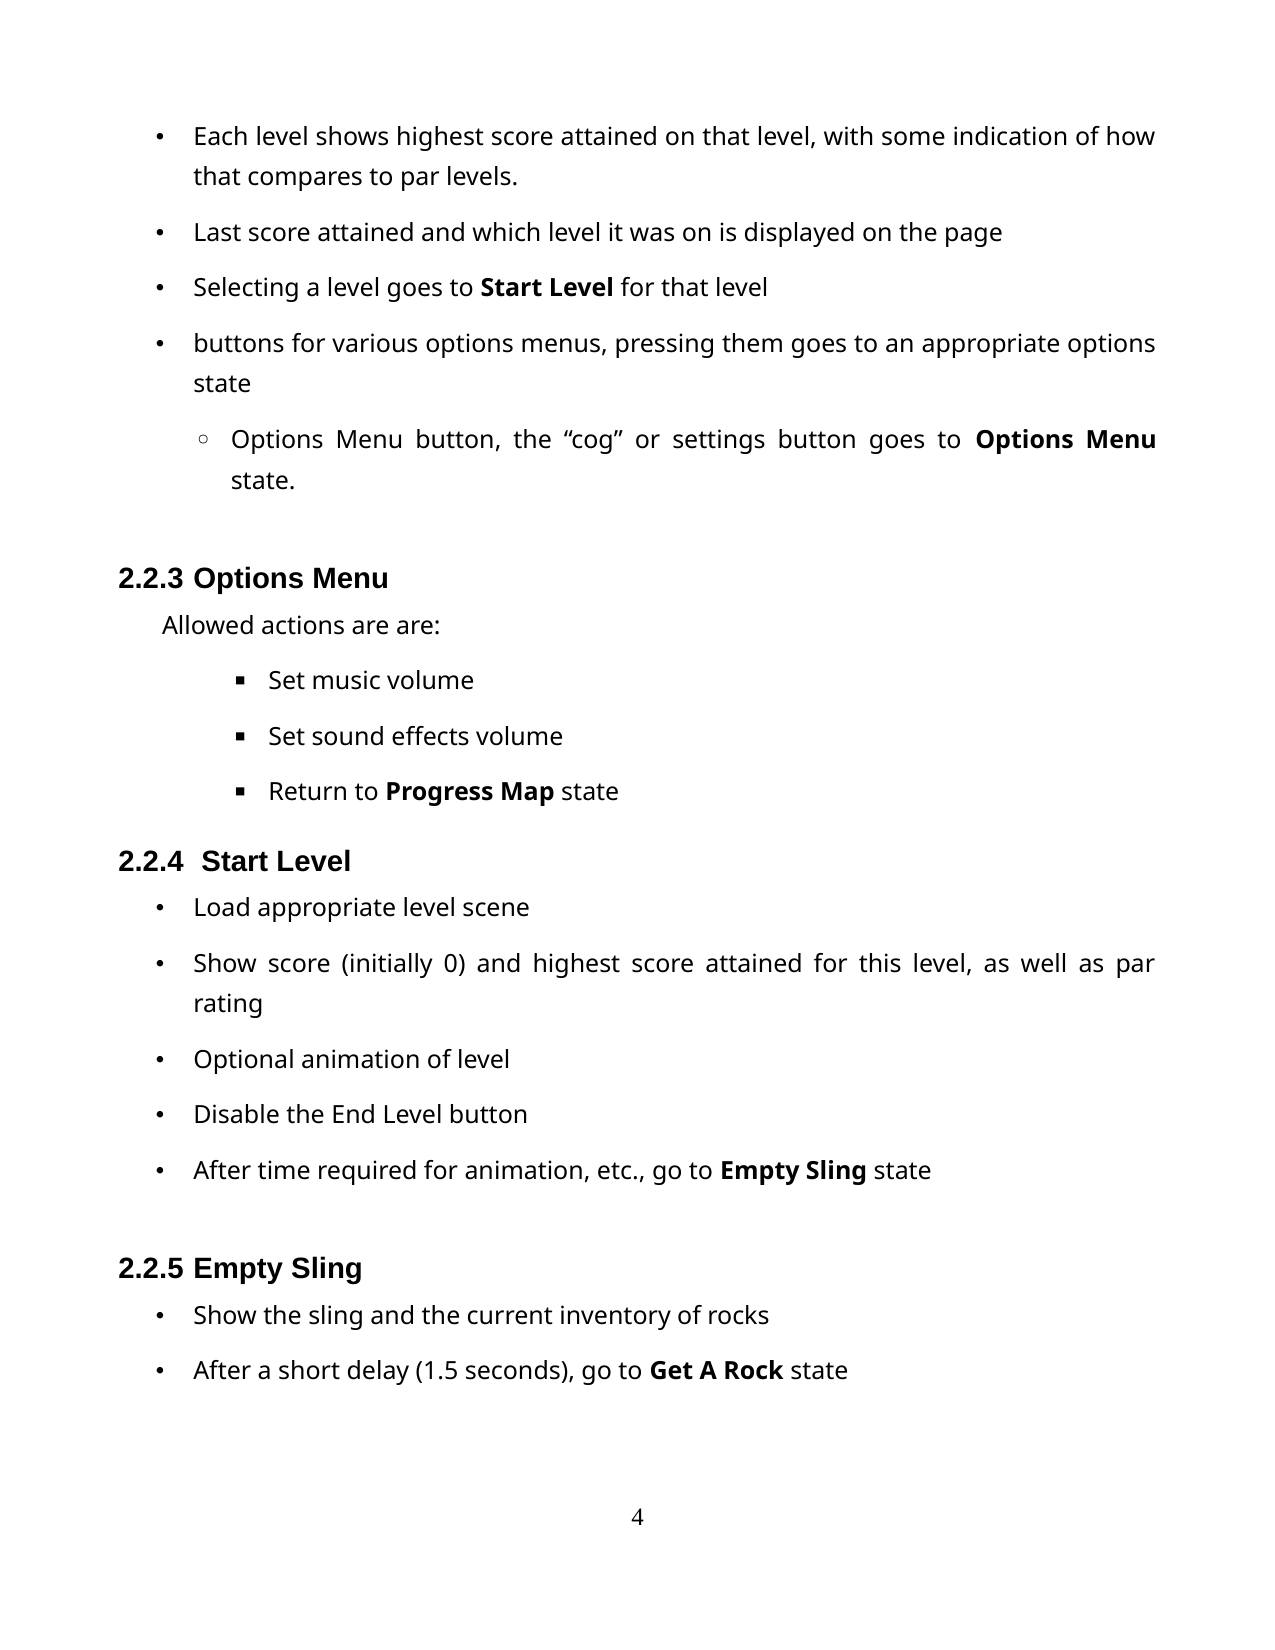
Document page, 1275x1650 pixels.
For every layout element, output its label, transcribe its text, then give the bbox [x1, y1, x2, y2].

list Selecting a level goes to Start Level for that level [156, 270, 1157, 304]
subtitle Start Level [118, 843, 1157, 877]
subtitle Options Menu [118, 561, 1157, 595]
list Each level shows highest score attained on that level, with some indication of how that compares to par levels. [156, 118, 1157, 193]
text Allowed actions are are: [118, 607, 1157, 641]
list Load appropriate level scene [156, 890, 1157, 924]
list Show the sling and the current inventory of rocks [156, 1297, 1157, 1331]
list After time required for animation, etc., go to Empty Sling state [156, 1152, 1157, 1186]
list Show score (initially 0) and highest score attained for this level, as well as par rating [156, 945, 1157, 1020]
list Last score attained and which level it was on is displayed on the page [156, 214, 1157, 248]
list Set music volume [231, 663, 1157, 697]
list Disable the End Level button [156, 1097, 1157, 1131]
list Return to Progress Map state [231, 773, 1157, 808]
list Set sound effects volume [231, 718, 1157, 752]
list buttons for various options menus, pressing them goes to an appropriate options state [156, 325, 1157, 400]
list Optional animation of level [156, 1041, 1157, 1076]
list After a short delay (1.5 seconds), go to Get A Rock state [156, 1353, 1157, 1387]
subtitle Empty Sling [118, 1251, 1157, 1285]
list Options Menu button, the “cog” or settings button goes to Options Menu state. [193, 421, 1157, 496]
